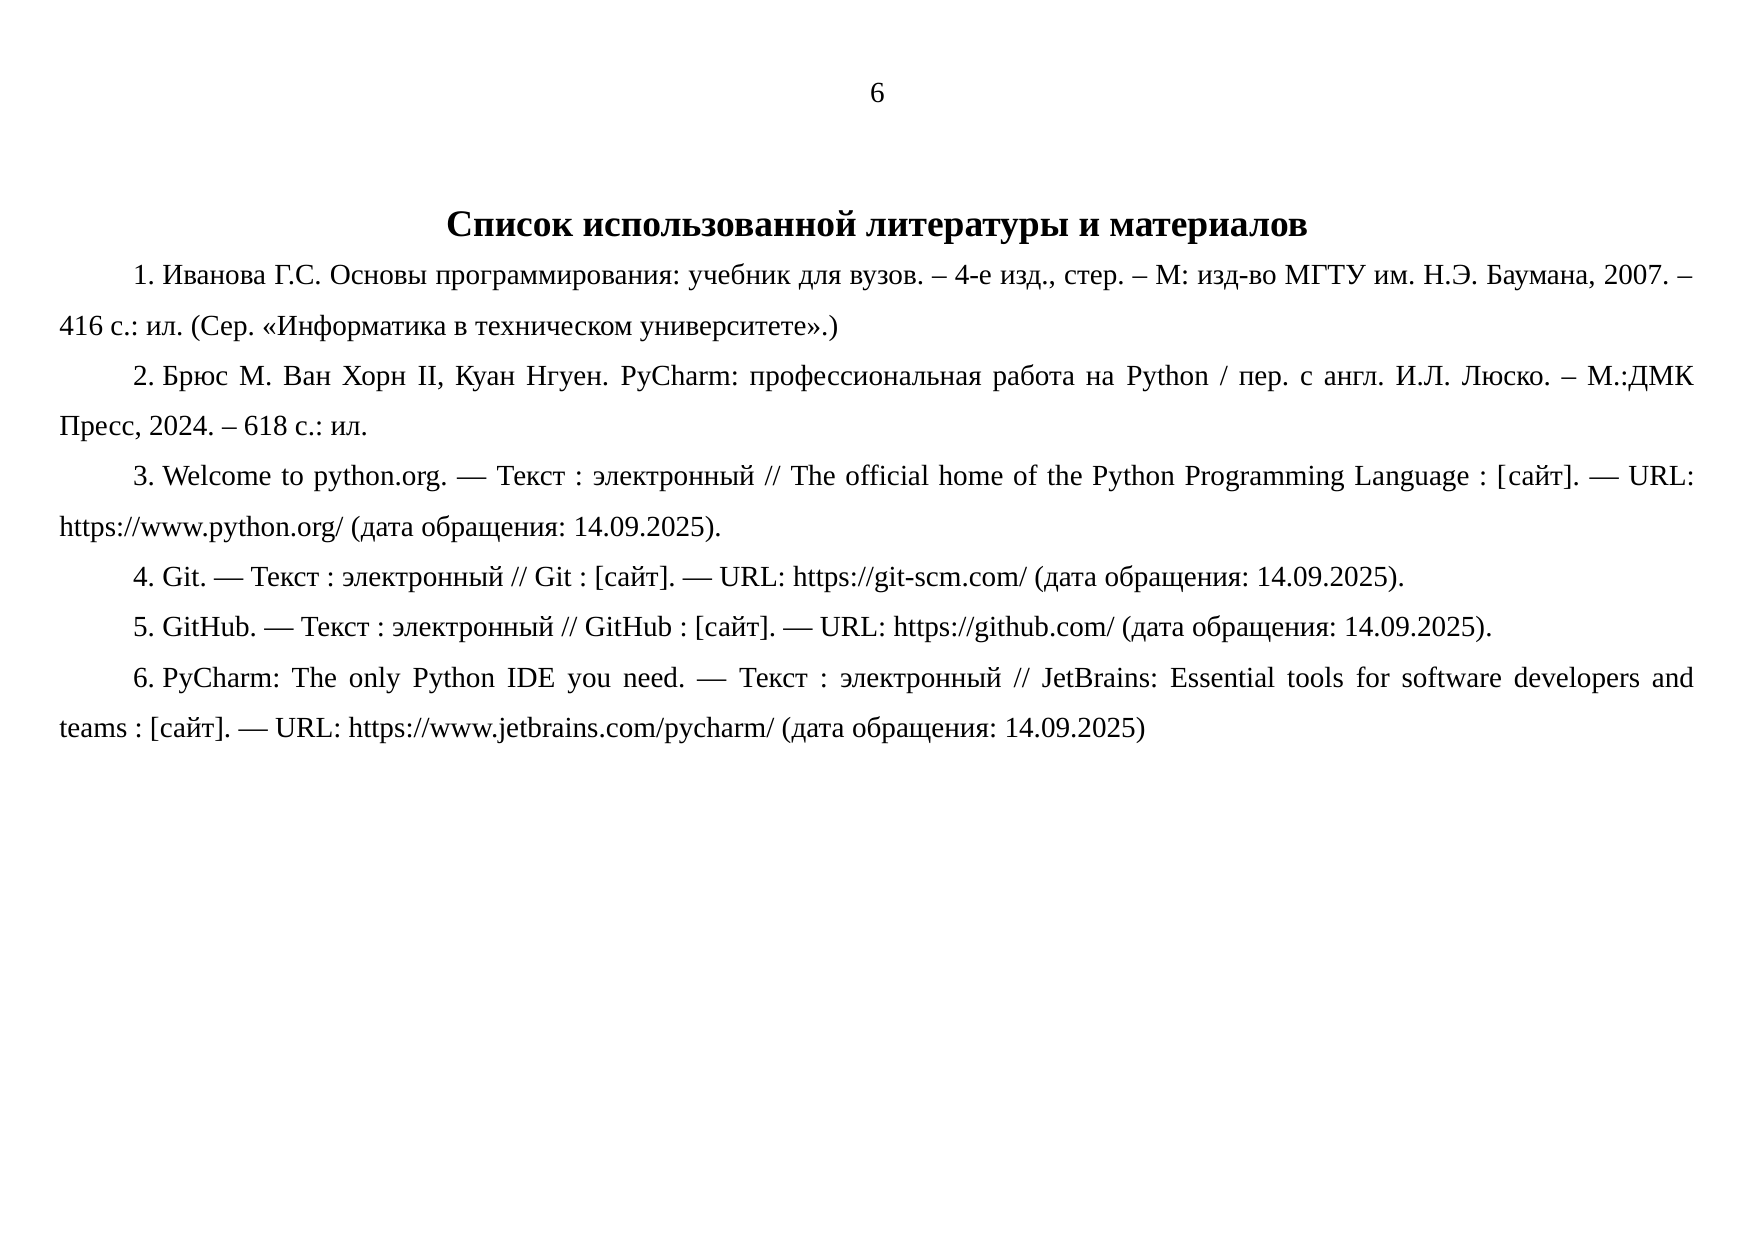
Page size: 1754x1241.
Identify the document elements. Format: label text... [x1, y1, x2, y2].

list Welcome to python.org. — Текст : электронный // The official home of the Python Programming Language : [сайт]. — URL: https://www.python.org/ (дата обращения: 14.09.2025). [59, 458, 1695, 542]
list Иванова Г.С. Основы программирования: учебник для вузов. – 4-е изд., стер. – М: изд-во МГТУ им. Н.Э. Баумана, 2007. – 416 с.: ил. (Сер. «Информатика в техническом университете».) [59, 257, 1695, 341]
subtitle Список использованной литературы и материалов [59, 202, 1695, 245]
list Брюс М. Ван Хорн II, Куан Нгуен. PyCharm: профессиональная работа на Python / пер. с англ. И.Л. Люско. – М.:ДМК Пресс, 2024. – 618 с.: ил. [59, 358, 1695, 442]
list Git. — Текст : электронный // Git : [сайт]. — URL: https://git-scm.com/ (дата обращения: 14.09.2025). [59, 559, 1695, 593]
list PyCharm: The only Python IDE you need. — Текст : электронный // JetBrains: Essential tools for software developers and teams : [сайт]. — URL: https://www.jetbrains.com/pycharm/ (дата обращения: 14.09.2025) [59, 660, 1695, 744]
list GitHub. — Текст : электронный // GitHub : [сайт]. — URL: https://github.com/ (дата обращения: 14.09.2025). [59, 609, 1695, 643]
